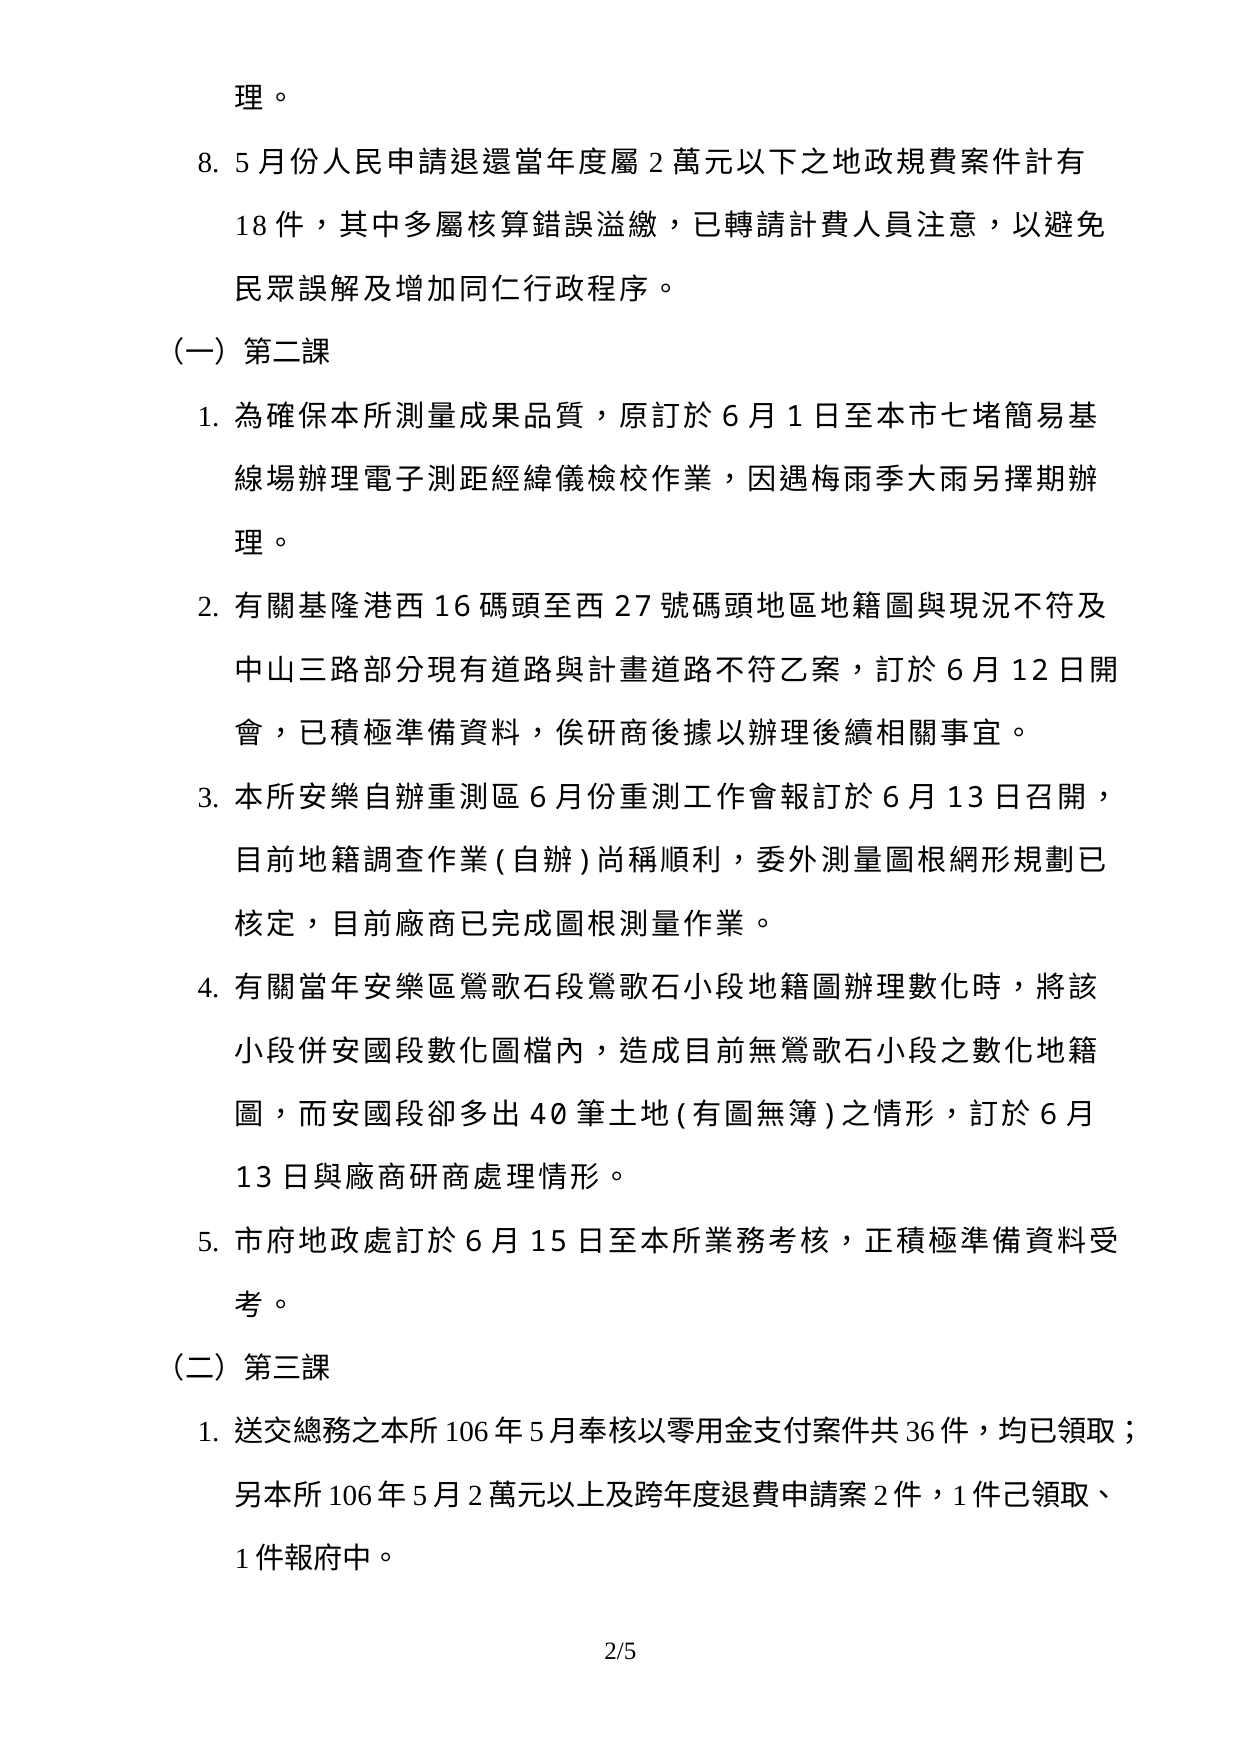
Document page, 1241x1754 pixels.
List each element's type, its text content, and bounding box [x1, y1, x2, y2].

list 有關當年安樂區鶯歌石段鶯歌石小段地籍圖辦理數化時，將該小段併安國段數化圖檔內，造成目前無鶯歌石小段之數化地籍圖，而安國段卻多出40筆土地(有圖無簿)之情形，訂於6月13日與廠商研商處理情形。 [197, 964, 1122, 1196]
list 本課106年度5月份法令研討2次，分別於5月9日、23日辦理。 [197, 75, 1122, 117]
list 第三課 [156, 1344, 1122, 1387]
list 5月份人民申請退還當年度屬2萬元以下之地政規費案件計有18件，其中多屬核算錯誤溢繳，已轉請計費人員注意，以避免民眾誤解及增加同仁行政程序。 [197, 138, 1122, 308]
list 本所安樂自辦重測區6月份重測工作會報訂於6月13日召開，目前地籍調查作業(自辦)尚稱順利，委外測量圖根網形規劃已核定，目前廠商已完成圖根測量作業。 [197, 773, 1122, 942]
list 為確保本所測量成果品質，原訂於6月1日至本市七堵簡易基線場辦理電子測距經緯儀檢校作業，因遇梅雨季大雨另擇期辦理。 [197, 392, 1122, 561]
list 市府地政處訂於6月15日至本所業務考核，正積極準備資料受考。 [197, 1218, 1122, 1323]
list 第二課 [156, 329, 1122, 371]
list 送交總務之本所106年5月奉核以零用金支付案件共36件，均已領取；另本所106年5月2萬元以上及跨年度退費申請案2件，1件己領取、1件報府中。 [197, 1408, 1122, 1577]
list 有關基隆港西16碼頭至西27號碼頭地區地籍圖與現況不符及中山三路部分現有道路與計畫道路不符乙案，訂於6月12日開會，已積極準備資料，俟研商後據以辦理後續相關事宜。 [197, 583, 1122, 752]
